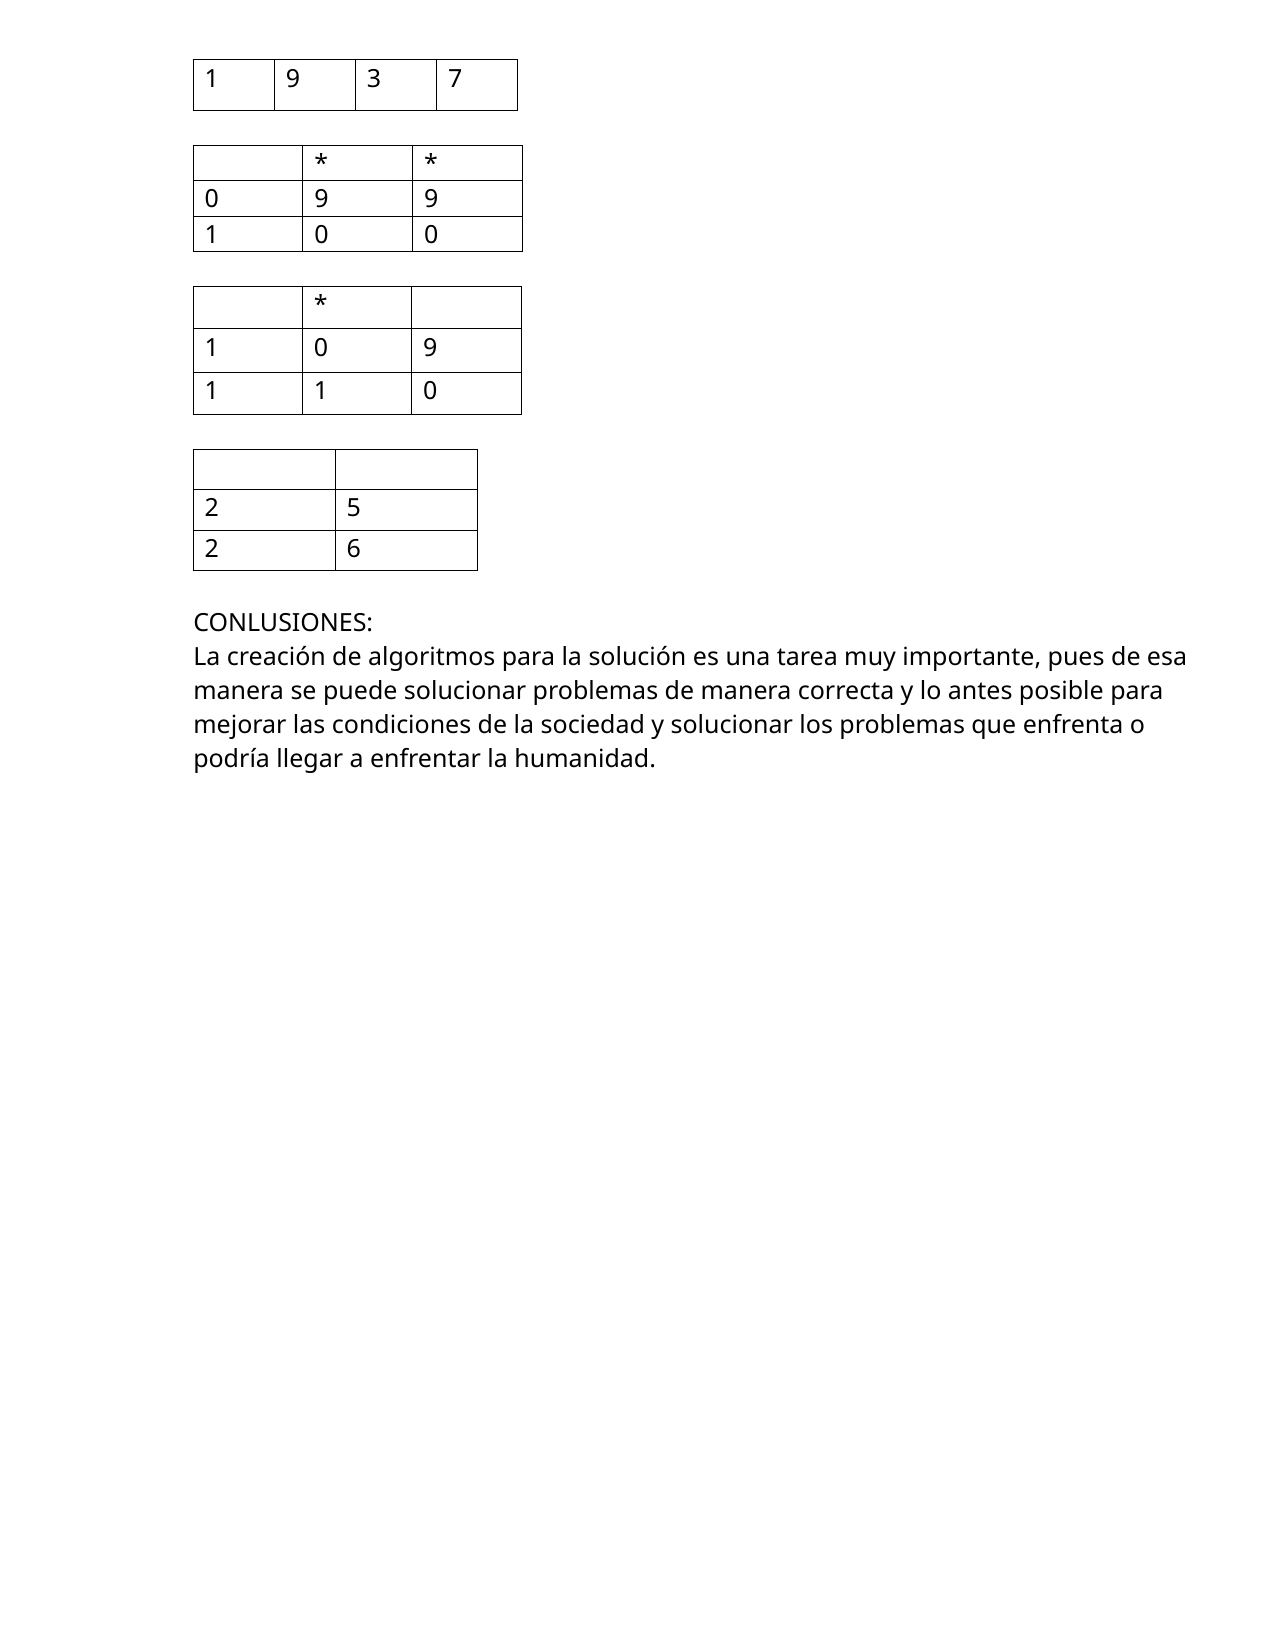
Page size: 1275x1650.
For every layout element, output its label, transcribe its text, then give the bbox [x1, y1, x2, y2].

table_cell 0 [303, 329, 411, 372]
text CONLUSIONES: [193, 605, 1205, 639]
table_cell 0 [194, 181, 302, 216]
table_cell 3 [356, 60, 436, 110]
table_header [194, 146, 302, 180]
table_cell 0 [413, 217, 522, 251]
table_cell 5 [336, 490, 477, 530]
table_header * [303, 146, 412, 180]
table_cell 2 [194, 490, 335, 530]
table_cell 0 [412, 373, 521, 414]
table_cell 0 [303, 217, 412, 251]
table_cell 9 [275, 60, 355, 110]
table_header [194, 450, 335, 489]
table_cell 9 [412, 329, 521, 372]
text La creación de algoritmos para la solución es una tarea muy importante, pues de esa manera se puede solucionar problemas de manera correcta y lo antes posible para mejorar las condiciones de la sociedad y solucionar los problemas que enfrenta o podría llegar a enfrentar la humanidad. [193, 639, 1205, 775]
table_cell 6 [336, 531, 477, 570]
table_header * [413, 146, 522, 180]
table_cell 9 [413, 181, 522, 216]
table_cell 1 [194, 329, 302, 372]
table_cell 2 [194, 531, 335, 570]
table_cell 1 [194, 60, 274, 110]
table_cell 1 [194, 217, 302, 251]
table_cell 9 [303, 181, 412, 216]
table_header [412, 287, 521, 328]
table_header [194, 287, 302, 328]
table_cell 7 [437, 60, 517, 110]
table_cell 1 [303, 373, 411, 414]
table_header [336, 450, 477, 489]
table_cell 1 [194, 373, 302, 414]
table_header * [303, 287, 411, 328]
